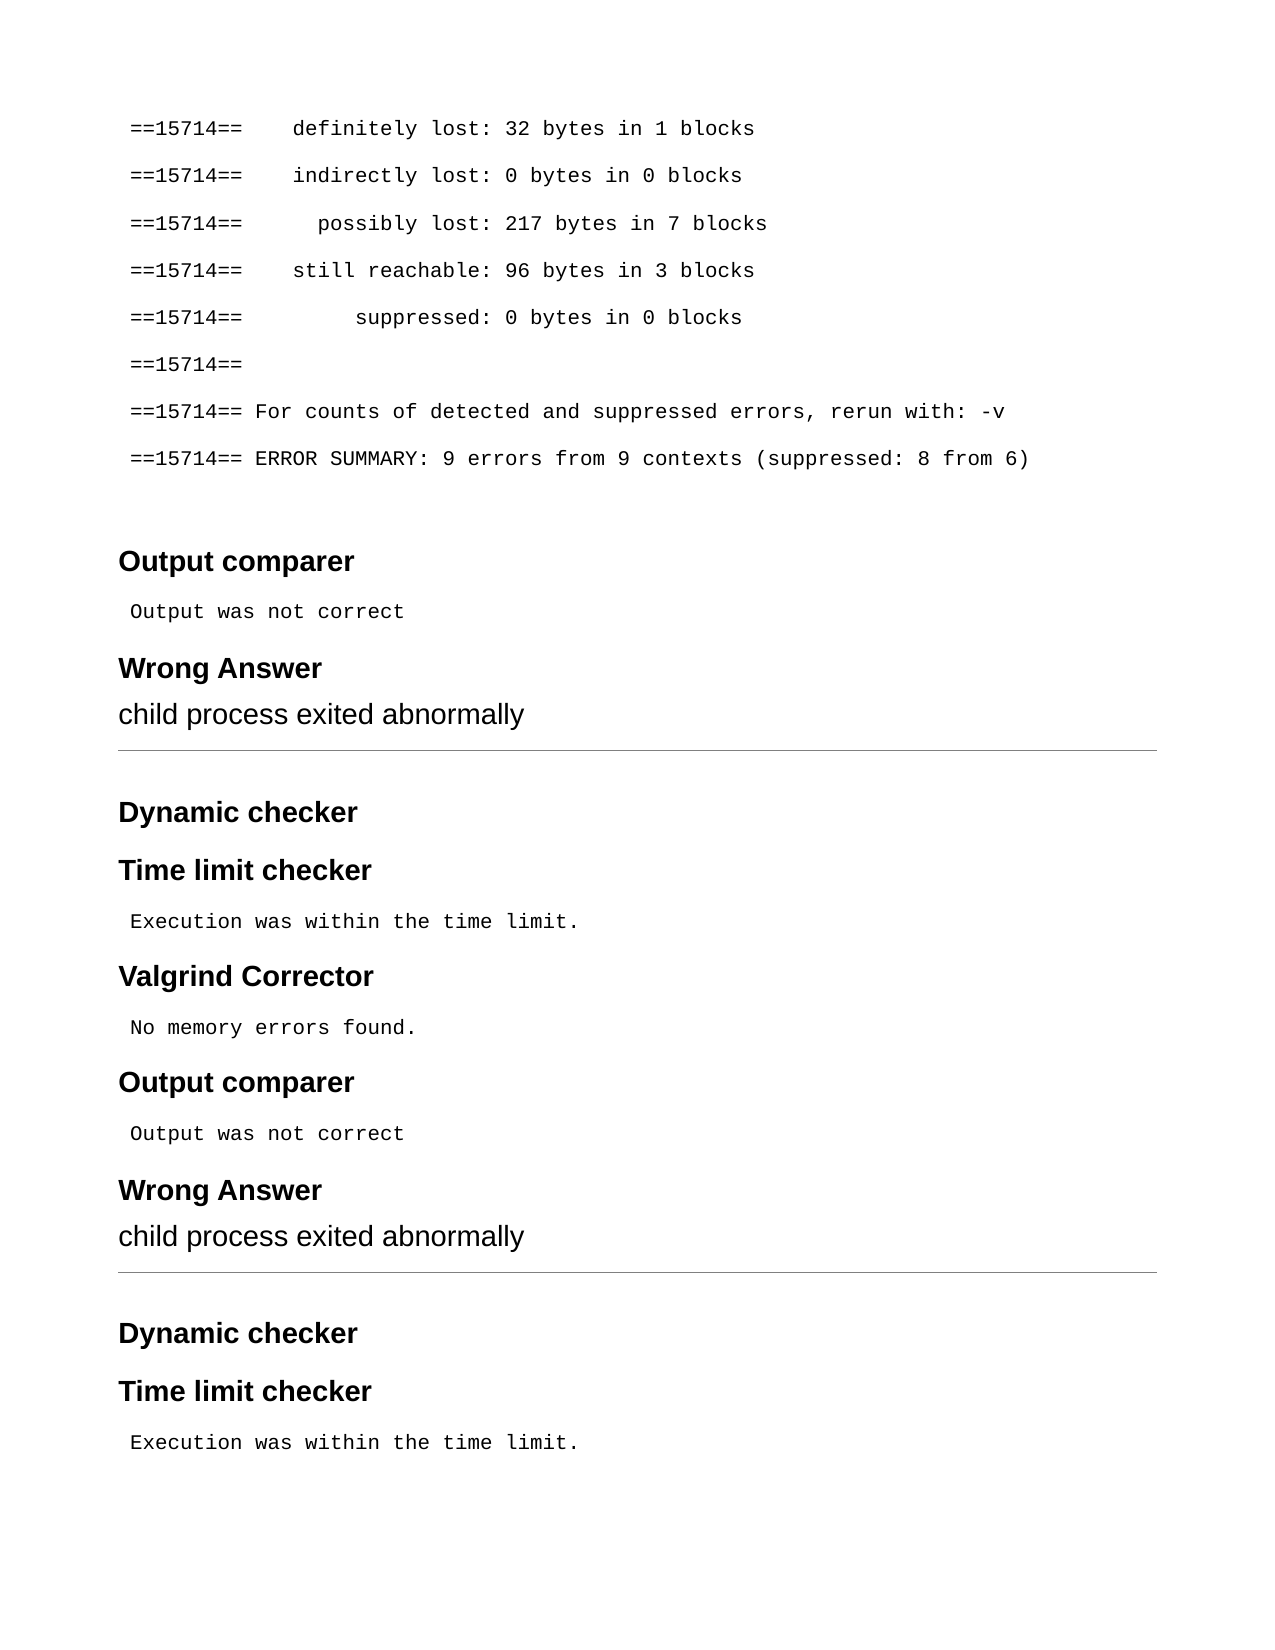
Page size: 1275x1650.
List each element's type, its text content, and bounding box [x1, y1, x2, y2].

text ==15714== ERROR SUMMARY: 9 errors from 9 contexts (suppressed: 8 from 6) [130, 448, 1145, 472]
subtitle Dynamic checker [118, 1316, 1157, 1349]
text ==15714== indirectly lost: 0 bytes in 0 blocks [130, 165, 1145, 189]
text child process exited abnormally [118, 697, 1157, 731]
text Execution was within the time limit. [130, 911, 1145, 935]
text ==15714== [130, 354, 1145, 378]
text Execution was within the time limit. [130, 1432, 1145, 1456]
subtitle Valgrind Corrector [118, 959, 1157, 992]
text child process exited abnormally [118, 1218, 1157, 1252]
subtitle Wrong Answer [118, 651, 1157, 685]
text ==15714== possibly lost: 217 bytes in 7 blocks [130, 212, 1145, 236]
text Output was not correct [130, 1122, 1145, 1146]
subtitle Output comparer [118, 543, 1157, 577]
subtitle Time limit checker [118, 853, 1157, 887]
text No memory errors found. [130, 1017, 1145, 1040]
text ==15714== definitely lost: 32 bytes in 1 blocks [130, 118, 1145, 142]
subtitle Output comparer [118, 1065, 1157, 1098]
text ==15714== still reachable: 96 bytes in 3 blocks [130, 260, 1145, 283]
subtitle Dynamic checker [118, 795, 1157, 828]
text Output was not correct [130, 601, 1145, 625]
text ==15714== For counts of detected and suppressed errors, rerun with: -v [130, 401, 1145, 425]
text ==15714== suppressed: 0 bytes in 0 blocks [130, 307, 1145, 331]
subtitle Time limit checker [118, 1374, 1157, 1408]
subtitle Wrong Answer [118, 1172, 1157, 1206]
